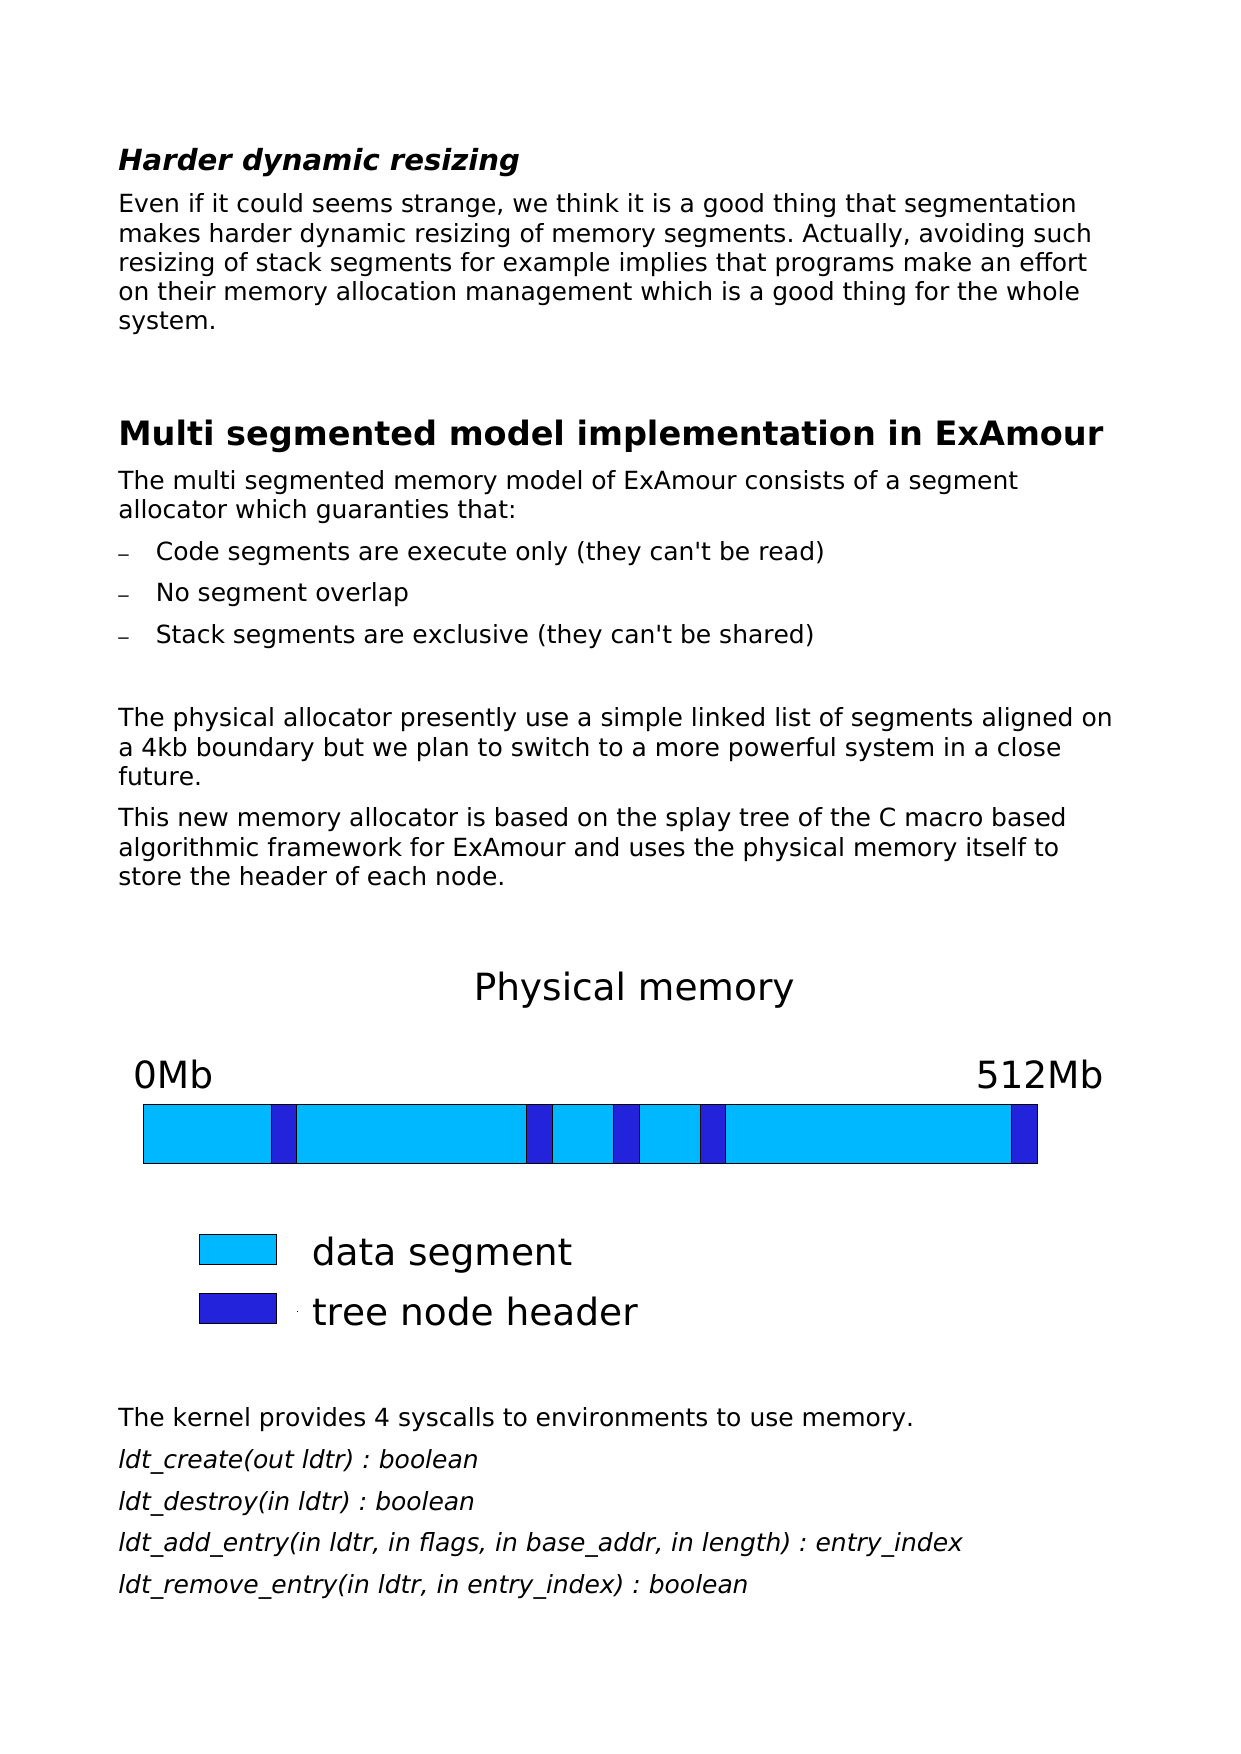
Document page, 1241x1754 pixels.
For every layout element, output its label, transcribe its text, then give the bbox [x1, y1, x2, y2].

text The kernel provides 4 syscalls to environments to use memory. [118, 1404, 1122, 1433]
list No segment overlap [118, 579, 1122, 608]
text ldt_add_entry(in ldtr, in flags, in base_addr, in length) : entry_index [118, 1529, 1122, 1558]
text The multi segmented memory model of ExAmour consists of a segment allocator which guaranties that: [118, 466, 1122, 524]
text This new memory allocator is based on the splay tree of the C macro based algorithmic framework for ExAmour and uses the physical memory itself to store the header of each node. [118, 804, 1122, 891]
subtitle Harder dynamic resizing [118, 143, 1122, 177]
text ldt_create(out ldtr) : boolean [118, 1445, 1122, 1474]
list Stack segments are exclusive (they can't be shared) [118, 620, 1122, 649]
text The physical allocator presently use a simple linked list of segments aligned on a 4kb boundary but we plan to switch to a more powerful system in a close future. [118, 704, 1122, 791]
text ldt_remove_entry(in ldtr, in entry_index) : boolean [118, 1570, 1122, 1599]
list Code segments are execute only (they can't be read) [118, 537, 1122, 566]
subtitle Multi segmented model implementation in ExAmour [118, 414, 1122, 454]
text Even if it could seems strange, we think it is a good thing that segmentation makes harder dynamic resizing of memory segments. Actually, avoiding such resizing of stack segments for example implies that programs make an effort on their memory allocation management which is a good thing for the whole system. [118, 189, 1122, 335]
text ldt_destroy(in ldtr) : boolean [118, 1487, 1122, 1516]
